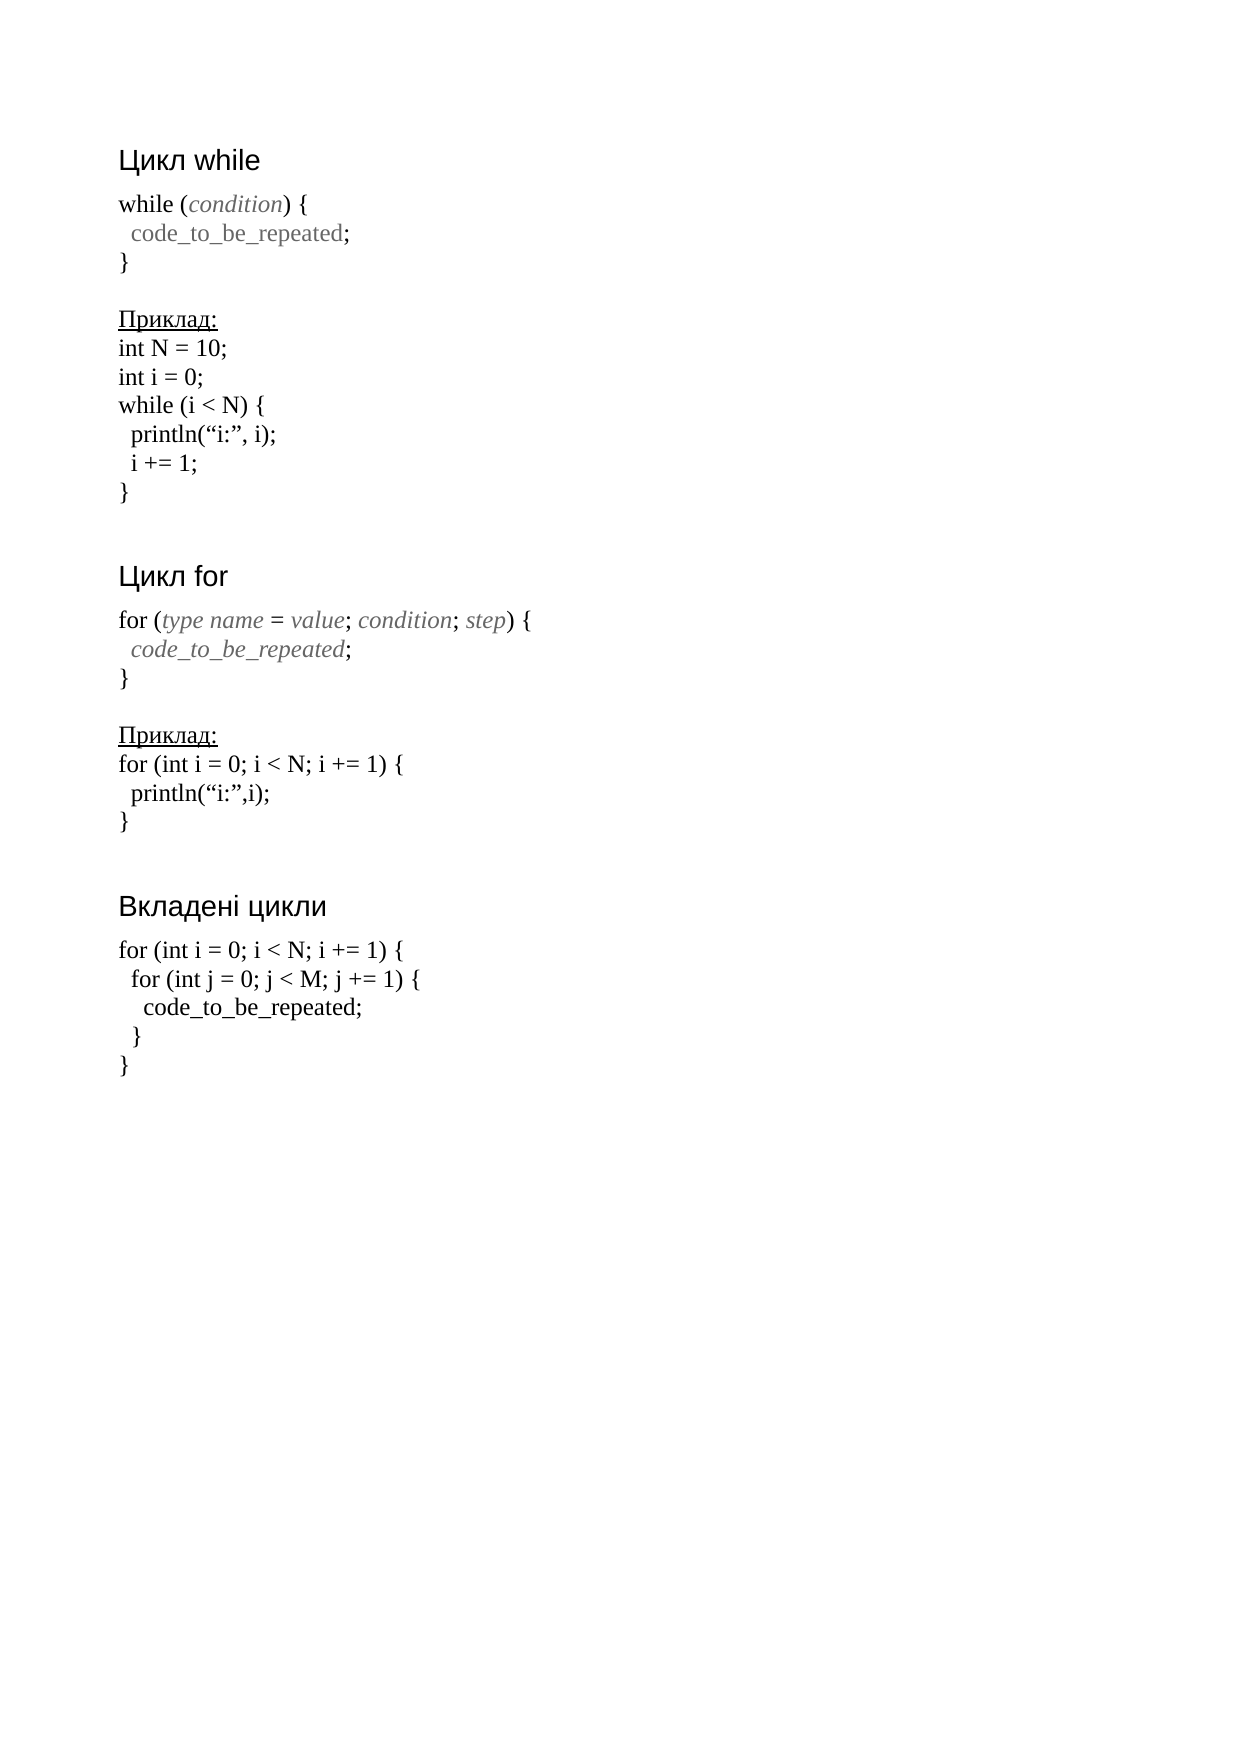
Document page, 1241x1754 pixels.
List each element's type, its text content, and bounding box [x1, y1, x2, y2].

text } [118, 1021, 1122, 1050]
subtitle Вкладені цикли [118, 889, 1122, 922]
text for (int j = 0; j < M; j += 1) { [118, 964, 1122, 992]
text i += 1; [118, 448, 1122, 477]
subtitle Цикл while [118, 143, 1122, 177]
text code_to_be_repeated; [118, 634, 1122, 663]
text while (condition) { [118, 189, 1122, 218]
text } [118, 247, 1122, 275]
text } [118, 806, 1122, 835]
text for (int i = 0; i < N; i += 1) { [118, 749, 1122, 778]
text int N = 10; [118, 333, 1122, 362]
text int i = 0; [118, 362, 1122, 390]
text } [118, 477, 1122, 505]
text Приклад: [118, 720, 1122, 749]
subtitle Цикл for [118, 559, 1122, 593]
text println(“i:”, i); [118, 419, 1122, 448]
text for (type name = value; condition; step) { [118, 605, 1122, 634]
text for (int i = 0; i < N; i += 1) { [118, 935, 1122, 964]
text Приклад: [118, 304, 1122, 333]
text while (i < N) { [118, 390, 1122, 419]
text code_to_be_repeated; [118, 992, 1122, 1021]
text } [118, 1050, 1122, 1079]
text } [118, 663, 1122, 691]
text println(“i:”,i); [118, 778, 1122, 806]
text code_to_be_repeated; [118, 218, 1122, 247]
